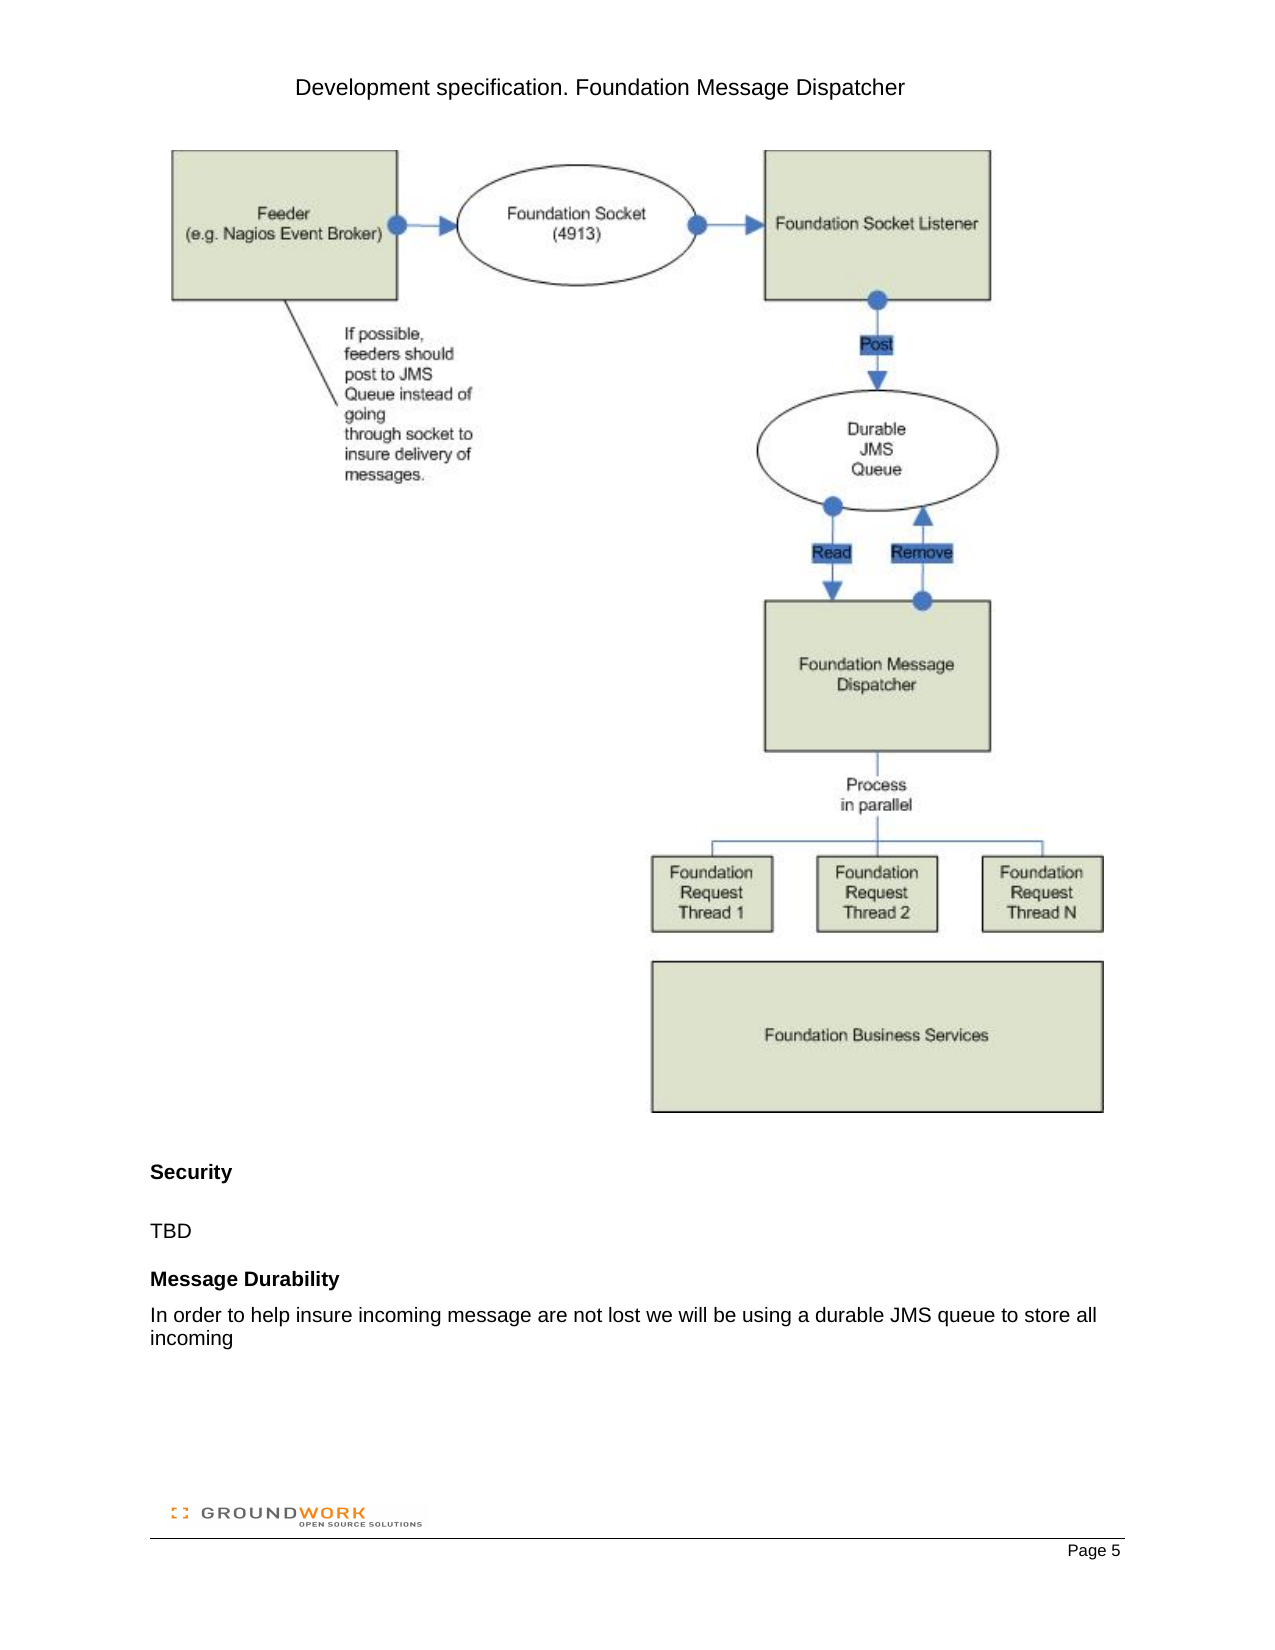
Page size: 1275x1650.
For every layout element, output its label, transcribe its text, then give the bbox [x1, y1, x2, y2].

text In order to help insure incoming message are not lost we will be using a durable JMS queue to store all incoming [150, 1304, 1125, 1350]
picture [171, 150, 1104, 1113]
picture [166, 1504, 429, 1530]
subtitle Message Durability [150, 1268, 1125, 1291]
subtitle Security [150, 1161, 1125, 1184]
text TBD [150, 1220, 1125, 1243]
